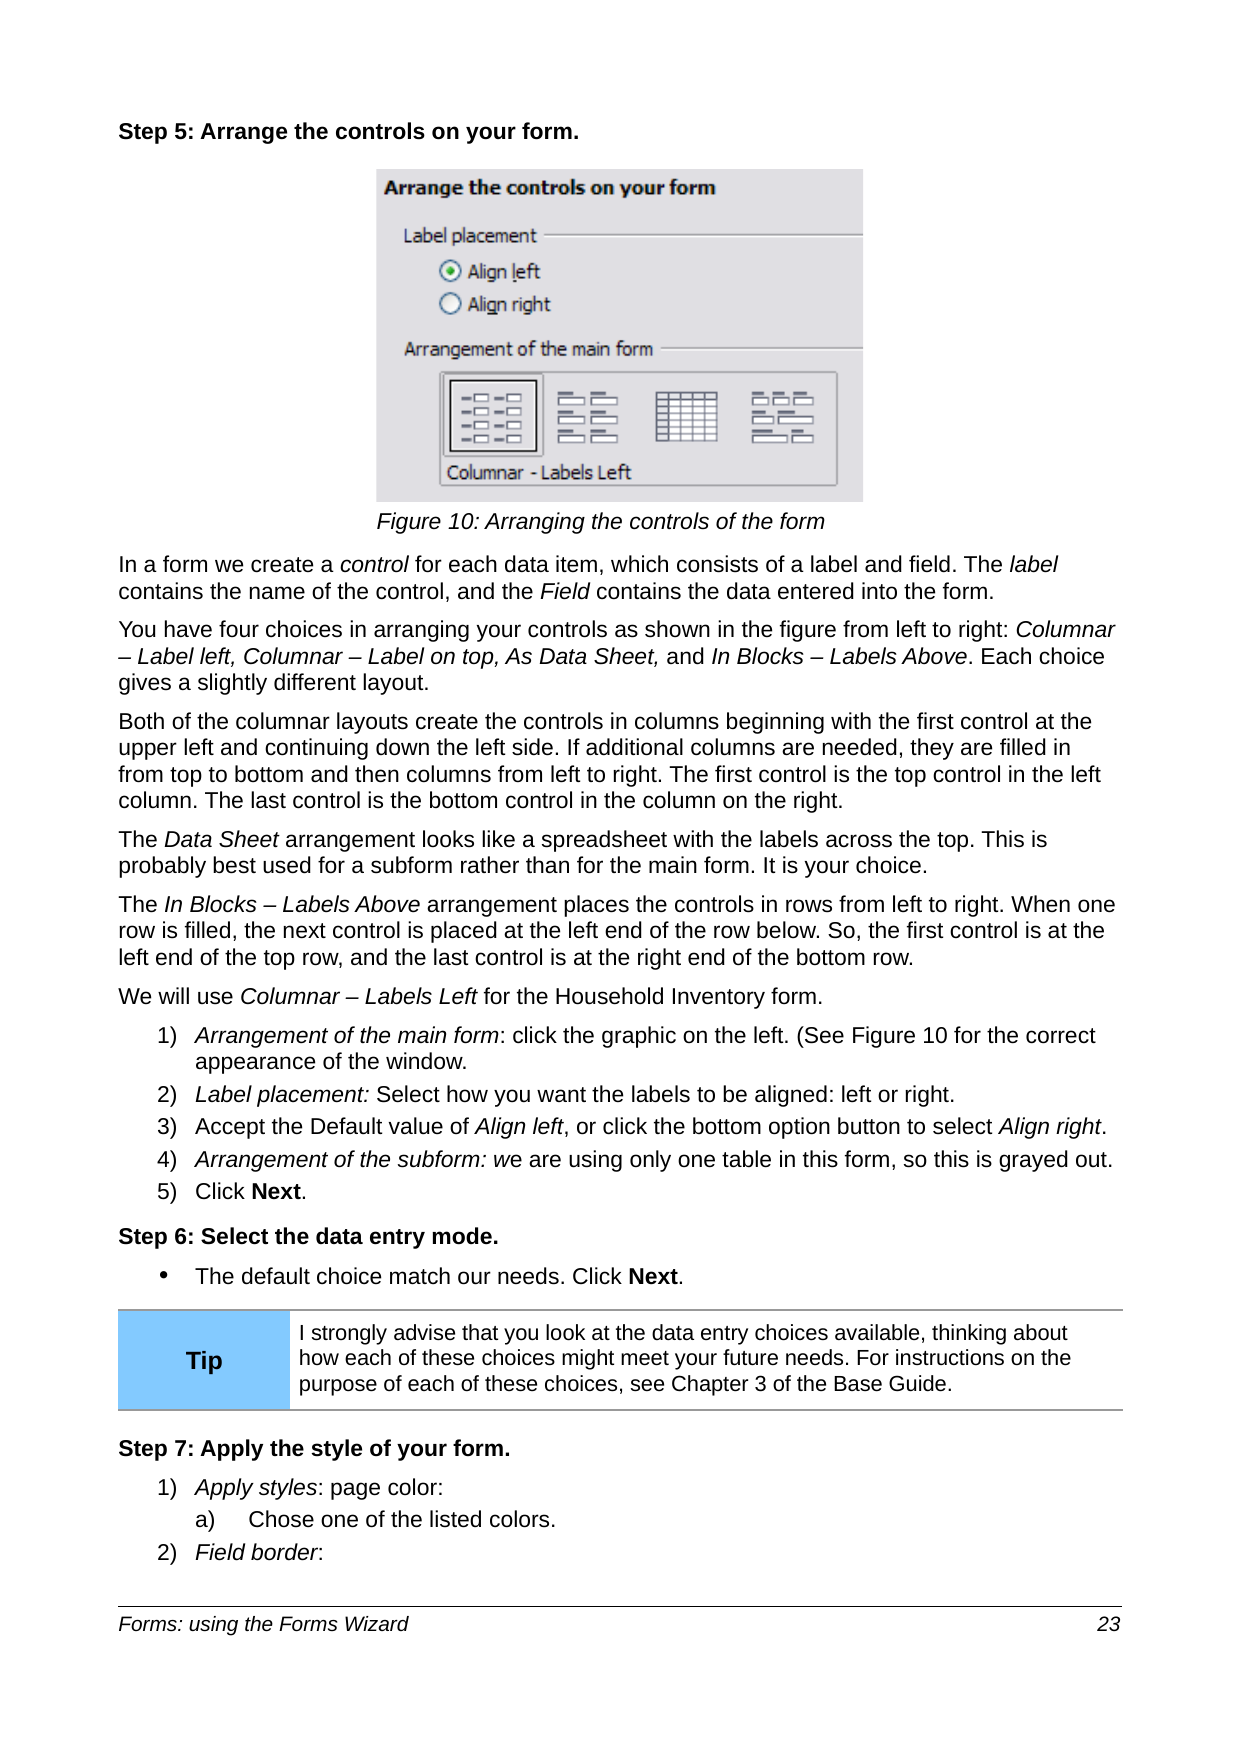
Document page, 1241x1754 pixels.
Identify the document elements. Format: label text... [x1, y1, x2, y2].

text Figure 10: Arranging the controls of the form [376, 508, 864, 534]
text You have four choices in arranging your controls as shown in the figure from left to right: Columnar – Label left, Columnar – Label on top, As Data Sheet, and In Blocks – Labels Above. Each choice gives a slightly different layout. [118, 616, 1122, 696]
text In a form we create a control for each data item, which consists of a label and field. The label contains the name of the control, and the Field contains the data entered into the form. [118, 551, 1122, 604]
text We will use Columnar – Labels Left for the Household Inventory form. [118, 983, 1122, 1009]
list Apply styles: page color: [177, 1474, 1122, 1500]
table_header Tip [118, 1311, 290, 1409]
picture [376, 169, 864, 502]
list Arrangement of the main form: click the graphic on the left. (See Figure 10 for the correct appearance of the window. [177, 1022, 1122, 1074]
list Arrangement of the subform: we are using only one table in this form, so this is grayed out. [177, 1146, 1122, 1172]
list Click Next. [177, 1178, 1122, 1205]
text Both of the columnar layouts create the controls in columns beginning with the first control at the upper left and continuing down the left side. If additional columns are needed, they are filled in from top to bottom and then columns from left to right. The first control is the top control in the left column. The last control is the bottom control in the column on the right. [118, 708, 1122, 813]
list Label placement: Select how you want the labels to be aligned: left or right. [177, 1081, 1122, 1107]
text Step 7: Apply the style of your form. [118, 1435, 1122, 1461]
text Step 5: Arrange the controls on your form. [118, 118, 1122, 144]
list Field border: [177, 1539, 1122, 1565]
list Chose one of the listed colors. [195, 1506, 1122, 1533]
table_header I strongly advise that you look at the data entry choices available, thinking about how each of these choices might meet your future needs. For instructions on the purpose of each of these choices, see Chapter 3 of the Base Guide. [290, 1311, 1123, 1409]
text The Data Sheet arrangement looks like a spreadsheet with the labels across the top. This is probably best used for a subform rather than for the main form. It is your choice. [118, 826, 1122, 879]
list Accept the Default value of Align left, or click the bottom option button to select Align right. [177, 1113, 1122, 1139]
text The In Blocks – Labels Above arrangement places the controls in rows from left to right. When one row is filled, the next control is placed at the left end of the row below. So, the first control is at the left end of the top row, and the last control is at the right end of the bottom row. [118, 891, 1122, 970]
text Step 6: Select the data entry mode. [118, 1223, 1122, 1249]
list The default choice match our needs. Click Next. [156, 1261, 1122, 1291]
